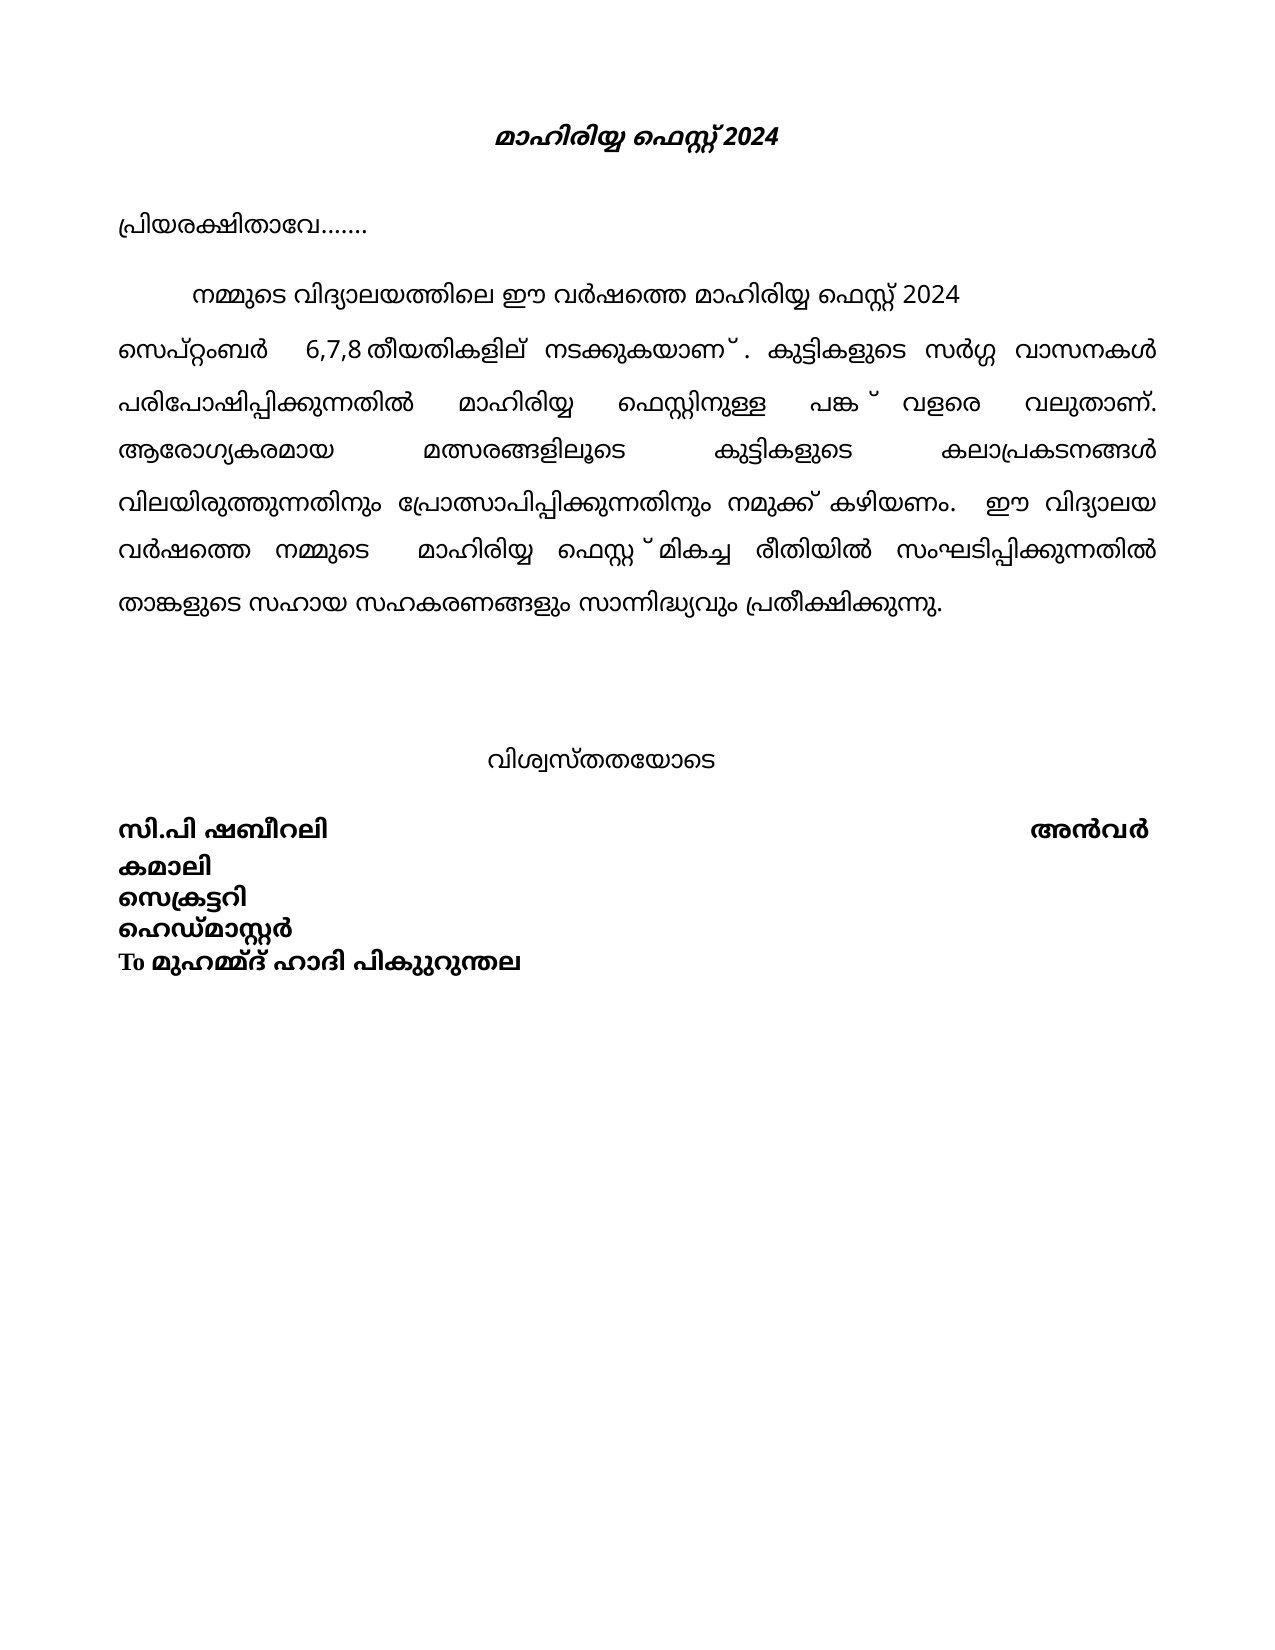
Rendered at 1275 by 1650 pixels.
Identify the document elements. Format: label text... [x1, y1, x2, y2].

text സി.പി ഷബീറലി‍ അന്‍വ‍‍ര്‍ കമാലി ‍ [118, 812, 1157, 885]
text To മുഹമ്മ്ദ് ഹാദി പികുുറുന്തല [118, 947, 1157, 980]
text നമ്മുടെ വിദ്യാലയത്തിലെ ഈ വര്‍ഷത്തെ മാഹിരിയ്യ ഫെസ്റ്റ് 2024 [118, 277, 1157, 313]
text ‌‌ [118, 673, 1157, 707]
text വിശ്വസ്തതയോടെ [118, 742, 1157, 778]
text മാഹിരിയ്യ ഫെസ്റ്റ് 2024 [118, 118, 1157, 154]
text പ്രിയരക്ഷിതാവേ....... [118, 207, 1157, 243]
text സെപ്റ്റംബര്‍ 6,7,8തീയതികളില്‍‍ നടക്കുകയാണ് . കുട്ടികളുടെ സര്‍ഗ്ഗ വാസനകള്‍ പരിപോഷിപ്പിക്കുന്നതില്‍ മാഹിരിയ്യ ഫെസ്റ്റിനുള്ള പങ്ക് വളരെ വലുതാണ്. ആരോഗ്യകരമായ മത്സരങ്ങളിലൂടെ കുട്ടികളുടെ കലാപ്രകടനങ്ങള്‍ വിലയിരുത്തുന്നതിനും പ്രോത്സാപിപ്പിക്കുന്നതിനും നമുക്ക് കഴിയണം. ഈ വിദ്യാലയ വര്‍ഷത്തെ നമ്മുടെ മാഹിരിയ്യ ഫെസ്റ്റ് മികച്ച രീതിയില്‍ സംഘടിപ്പിക്കുന്നതില്‍ താങ്കളുടെ സഹായ സഹകരണങ്ങളും സാന്നിദ്ധ്യവും പ്രതീക്ഷിക്കുന്നു. [118, 332, 1157, 621]
text സെക്രട്ടറി ഹെഡ്‌മാസ്റ്റര്‍ [118, 885, 1157, 947]
